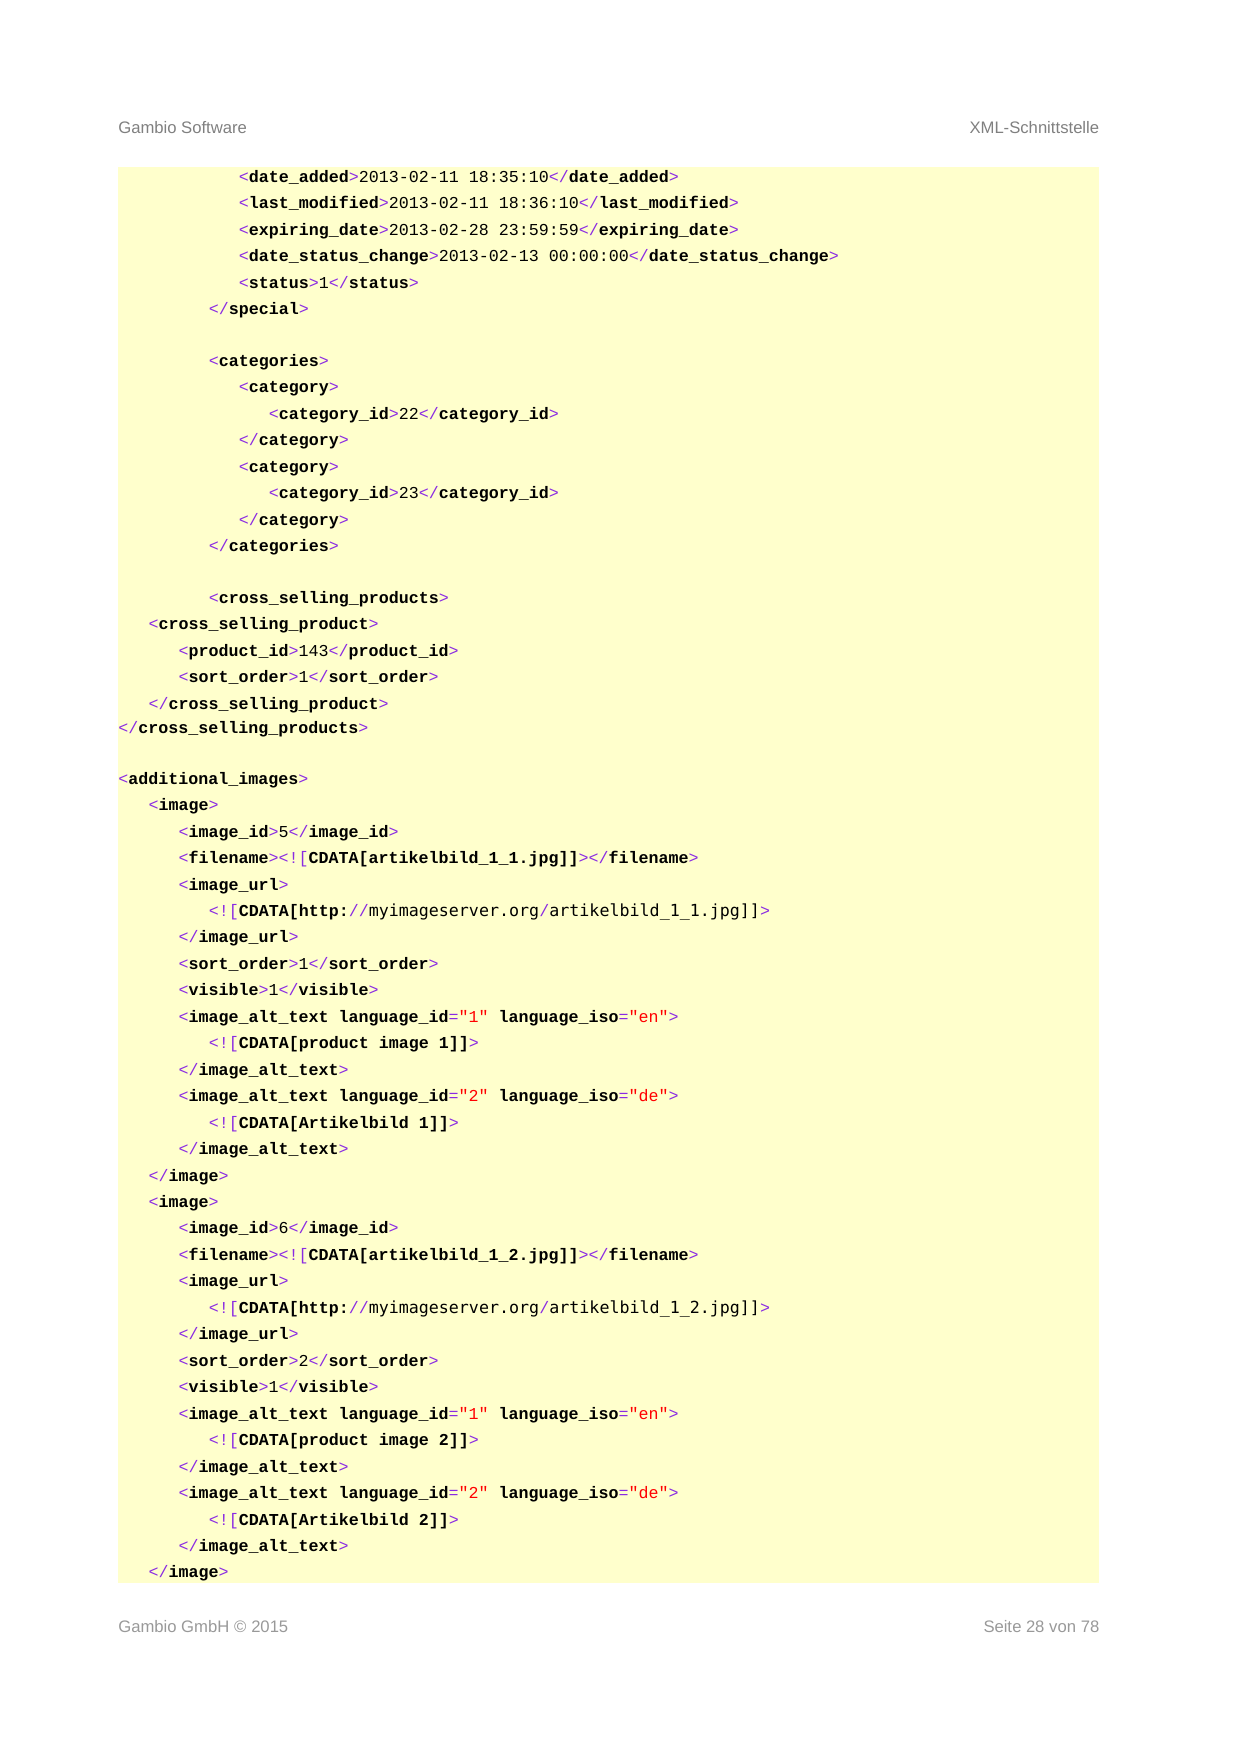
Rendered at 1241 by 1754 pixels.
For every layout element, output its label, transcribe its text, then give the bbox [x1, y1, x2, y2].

text <category> [118, 457, 1099, 477]
text <filename><![CDATA[artikelbild_1_2.jpg]]></filename> [118, 1245, 1099, 1265]
text <additional_images> [118, 770, 1099, 789]
text <date_added>2013-02-11 18:35:10</date_added> [118, 167, 1099, 187]
text <image_id>5</image_id> [118, 821, 1099, 842]
text </special> [118, 299, 1099, 319]
text </cross_selling_products> [118, 720, 1099, 739]
text <image> [118, 1192, 1099, 1212]
text <filename><![CDATA[artikelbild_1_1.jpg]]></filename> [118, 848, 1099, 868]
text <sort_order>2</sort_order> [118, 1351, 1099, 1371]
text <expiring_date>2013-02-28 23:59:59</expiring_date> [118, 220, 1099, 240]
text <cross_selling_product> [118, 614, 1099, 635]
text </image_alt_text> [118, 1059, 1099, 1080]
text <image_url> [118, 874, 1099, 895]
text <product_id>143</product_id> [118, 641, 1099, 661]
text <![CDATA[product image 1]]> [118, 1033, 1099, 1054]
text <image_id>6</image_id> [118, 1218, 1099, 1239]
text <date_status_change>2013-02-13 00:00:00</date_status_change> [118, 246, 1099, 267]
text <image_alt_text language_id="1" language_iso="en"> [118, 1007, 1099, 1027]
text </image> [118, 1165, 1099, 1186]
text <sort_order>1</sort_order> [118, 954, 1099, 974]
text <category> [118, 377, 1099, 398]
text <image_alt_text language_id="2" language_iso="de"> [118, 1483, 1099, 1503]
text </image_alt_text> [118, 1536, 1099, 1556]
text <![CDATA[http://myimageserver.org/artikelbild_1_1.jpg]]> [118, 901, 1099, 921]
text </cross_selling_product> [118, 694, 1099, 714]
text </categories> [118, 536, 1099, 557]
text <category_id>23</category_id> [118, 483, 1099, 504]
text <status>1</status> [118, 273, 1099, 293]
text <visible>1</visible> [118, 980, 1099, 1001]
text <image_alt_text language_id="2" language_iso="de"> [118, 1086, 1099, 1107]
text <![CDATA[Artikelbild 1]]> [118, 1112, 1099, 1133]
text </category> [118, 430, 1099, 451]
text <sort_order>1</sort_order> [118, 667, 1099, 688]
text <categories> [118, 351, 1099, 371]
text <cross_selling_products> [118, 588, 1099, 608]
text <category_id>22</category_id> [118, 404, 1099, 424]
text <image> [118, 795, 1099, 816]
text </image_url> [118, 1324, 1099, 1345]
text </image> [118, 1562, 1099, 1583]
text <image_alt_text language_id="1" language_iso="en"> [118, 1403, 1099, 1424]
text <![CDATA[Artikelbild 2]]> [118, 1509, 1099, 1530]
text </image_alt_text> [118, 1139, 1099, 1159]
text <![CDATA[product image 2]]> [118, 1430, 1099, 1451]
text <last_modified>2013-02-11 18:36:10</last_modified> [118, 193, 1099, 214]
text <![CDATA[http://myimageserver.org/artikelbild_1_2.jpg]]> [118, 1298, 1099, 1318]
text <visible>1</visible> [118, 1377, 1099, 1398]
text </category> [118, 509, 1099, 530]
text </image_url> [118, 927, 1099, 948]
text </image_alt_text> [118, 1456, 1099, 1477]
text <image_url> [118, 1271, 1099, 1292]
